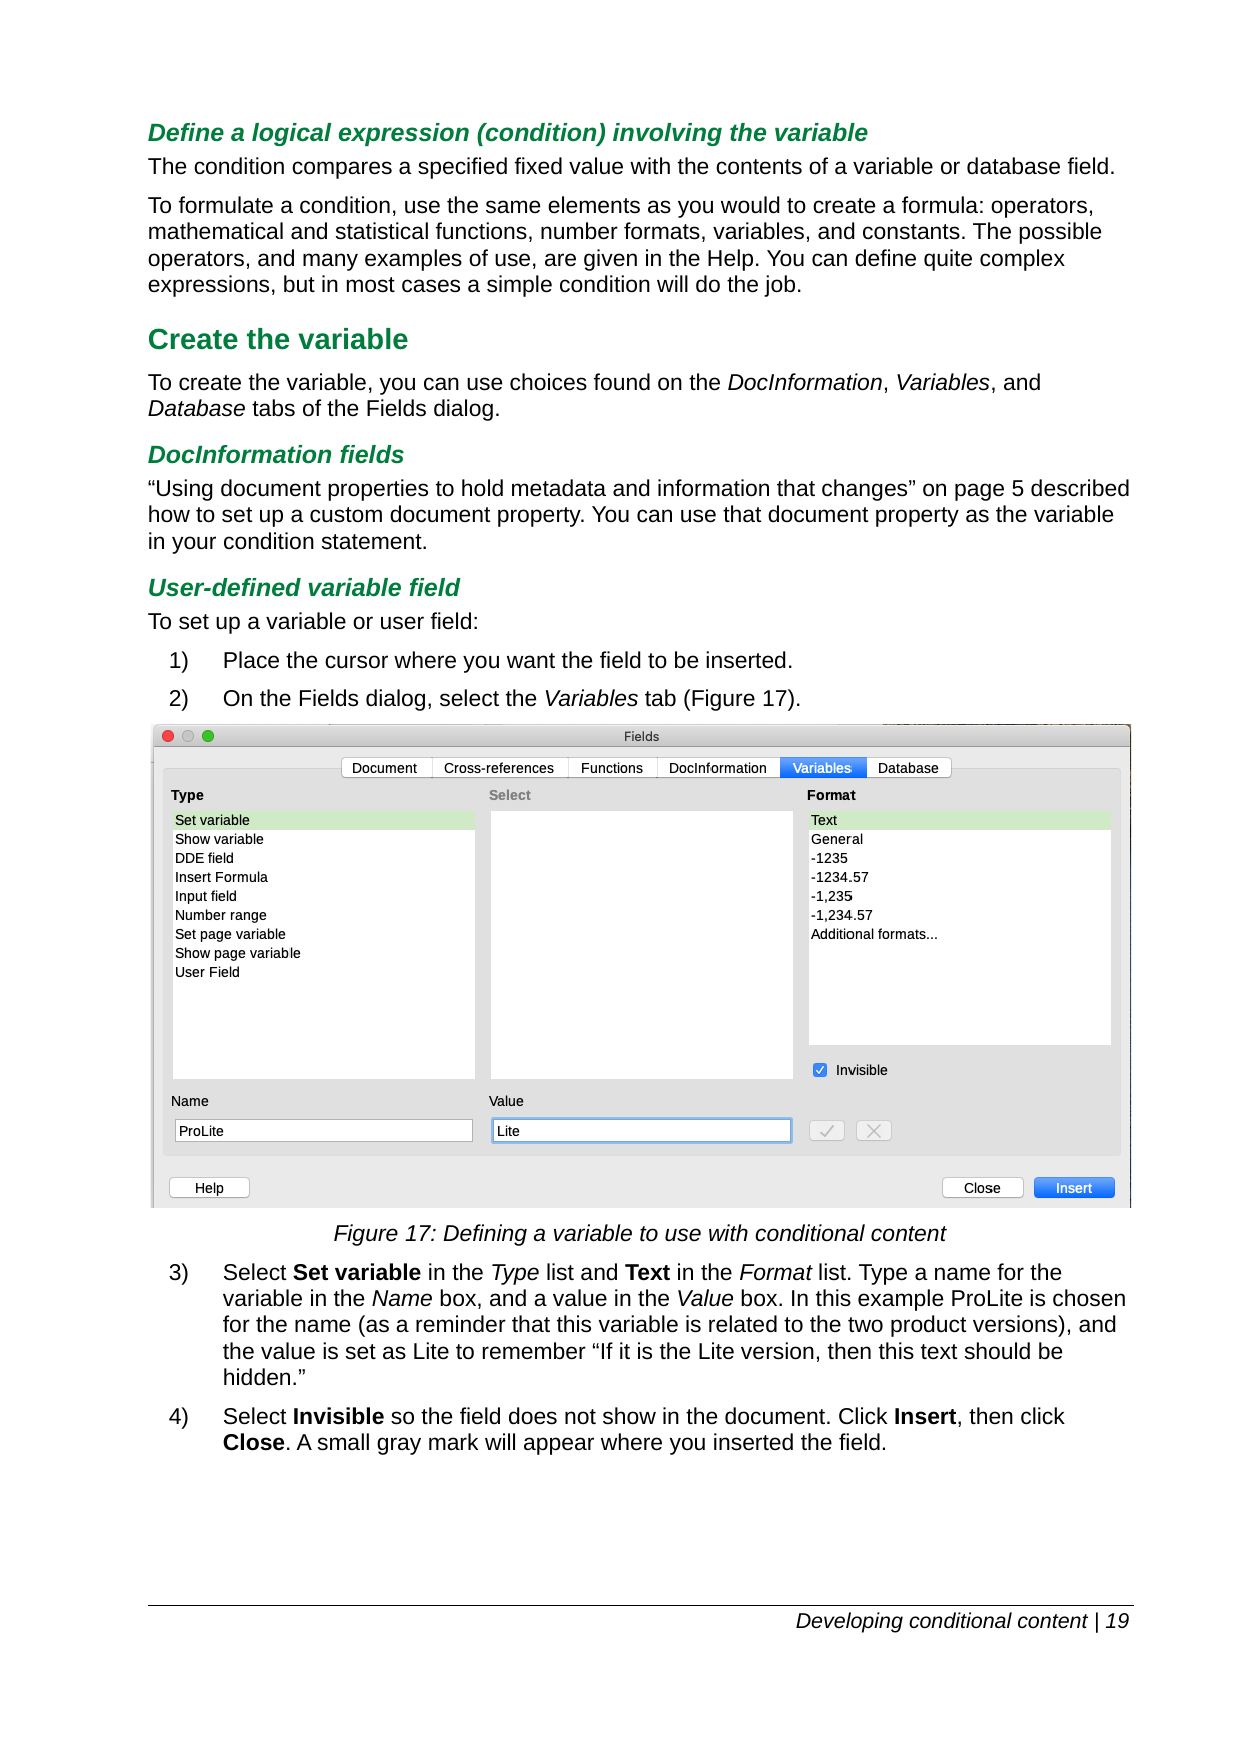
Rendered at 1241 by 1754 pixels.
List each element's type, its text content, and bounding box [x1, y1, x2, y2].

list Place the cursor where you want the field to be inserted. [189, 647, 1134, 673]
text Figure 17: Defining a variable to use with conditional content [151, 1220, 1131, 1246]
list On the Fields dialog, select the Variables tab (Figure 17). [189, 685, 1134, 712]
text To create the variable, you can use choices found on the DocInformation, Variables, and Database tabs of the Fields dialog. [148, 368, 1134, 421]
list The condition compares a specified fixed value with the contents of a variable or database field. [148, 153, 1134, 179]
subtitle User-defined variable field [148, 573, 1134, 601]
picture [150, 724, 1132, 1208]
list Select Invisible so the field does not show in the document. Click Insert, then click Close. A small gray mark will appear where you inserted the field. [189, 1403, 1134, 1456]
text To formulate a condition, use the same elements as you would to create a formula: operators, mathematical and statistical functions, number formats, variables, and constants. The possible operators, and many examples of use, are given in the Help. You can define quite complex expressions, but in most cases a simple condition will do the job. [148, 192, 1134, 297]
subtitle Define a logical expression (condition) involving the variable [148, 118, 1134, 147]
list Select Set variable in the Type list and Text in the Format list. Type a name for the variable in the Name box, and a value in the Value box. In this example ProLite is chosen for the name (as a reminder that this variable is related to the two product versions), and the value is set as Lite to remember “If it is the Lite version, then this text should be hidden.” [189, 1259, 1134, 1390]
list To set up a variable or user field: [148, 608, 1134, 634]
subtitle Create the variable [148, 322, 1134, 356]
subtitle DocInformation fields [148, 440, 1134, 469]
text “Using document properties to hold metadata and information that changes” on page 5 described how to set up a custom document property. You can use that document property as the variable in your condition statement. [148, 475, 1134, 554]
